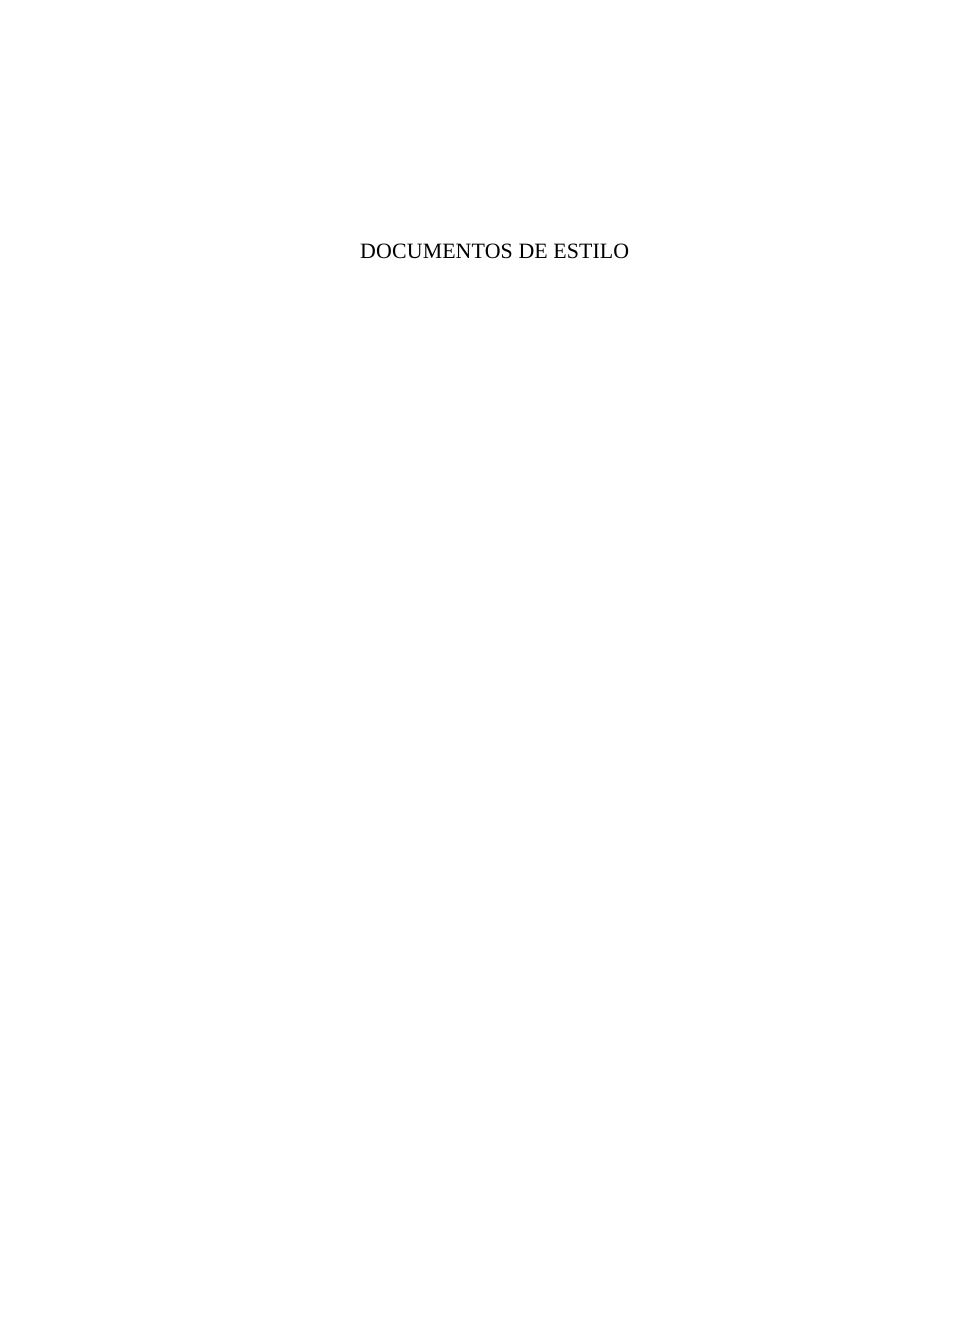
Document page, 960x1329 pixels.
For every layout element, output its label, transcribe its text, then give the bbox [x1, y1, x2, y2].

text DOCUMENTOS DE ESTILO [118, 239, 871, 264]
